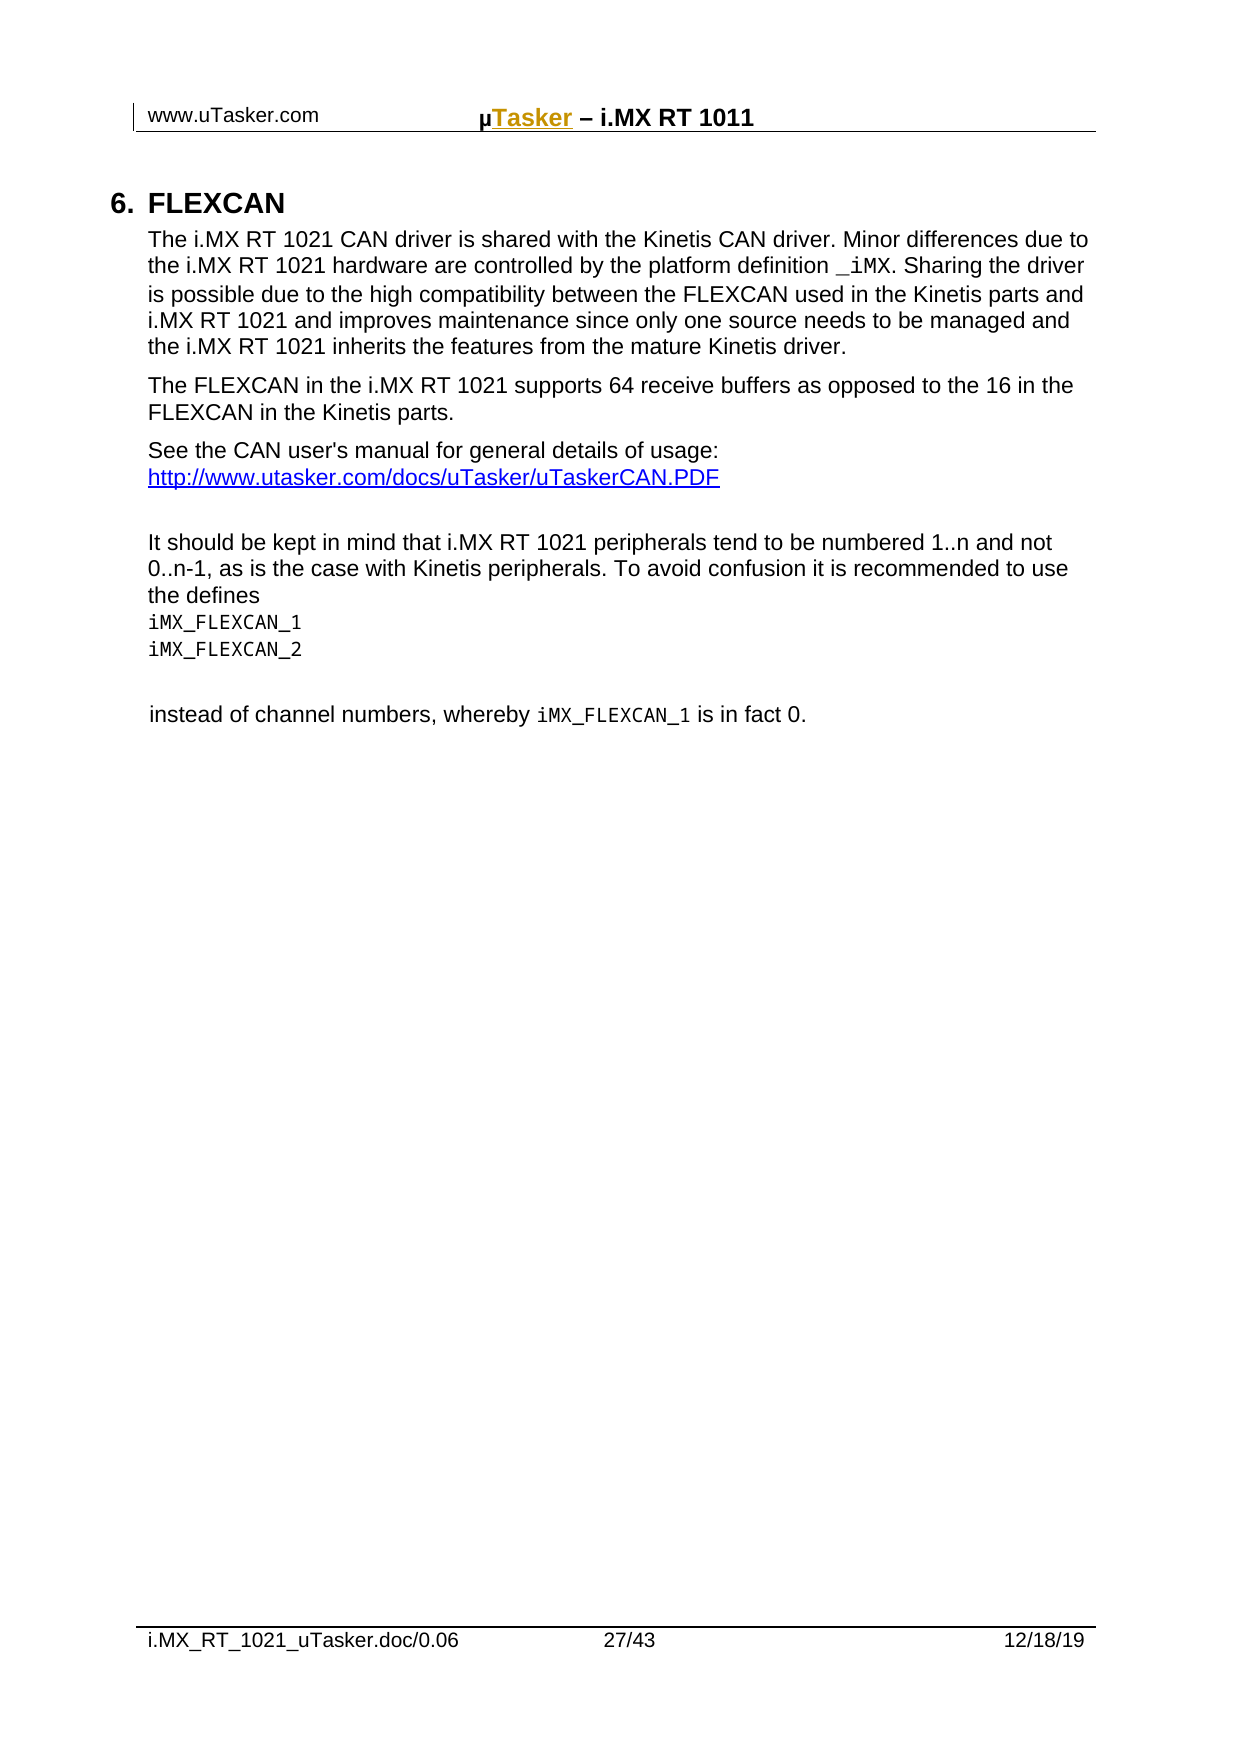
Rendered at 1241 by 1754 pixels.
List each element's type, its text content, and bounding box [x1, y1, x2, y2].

text It should be kept in mind that i.MX RT 1021 peripherals tend to be numbered 1..n and not 0..n-1, as is the case with Kinetis peripherals. To avoid confusion it is recommended to use the defines iMX_FLEXCAN_1 iMX_FLEXCAN_2 [148, 502, 1093, 662]
text The FLEXCAN in the i.MX RT 1021 supports 64 receive buffers as opposed to the 16 in the FLEXCAN in the Kinetis parts. [148, 372, 1093, 425]
text See the CAN user's manual for general details of usage: http://www.utasker.com/docs/uTasker/uTaskerCAN.PDF [148, 437, 1093, 490]
subtitle FLEXCAN [110, 186, 1093, 219]
text The i.MX RT 1021 CAN driver is shared with the Kinetis CAN driver. Minor differences due to the i.MX RT 1021 hardware are controlled by the platform definition _iMX. Sharing the driver is possible due to the high compatibility between the FLEXCAN used in the Kinetis parts and i.MX RT 1021 and improves maintenance since only one source needs to be managed and the i.MX RT 1021 inherits the features from the mature Kinetis driver. [148, 226, 1093, 359]
text instead of channel numbers, whereby iMX_FLEXCAN_1 is in fact 0. [148, 701, 1093, 728]
